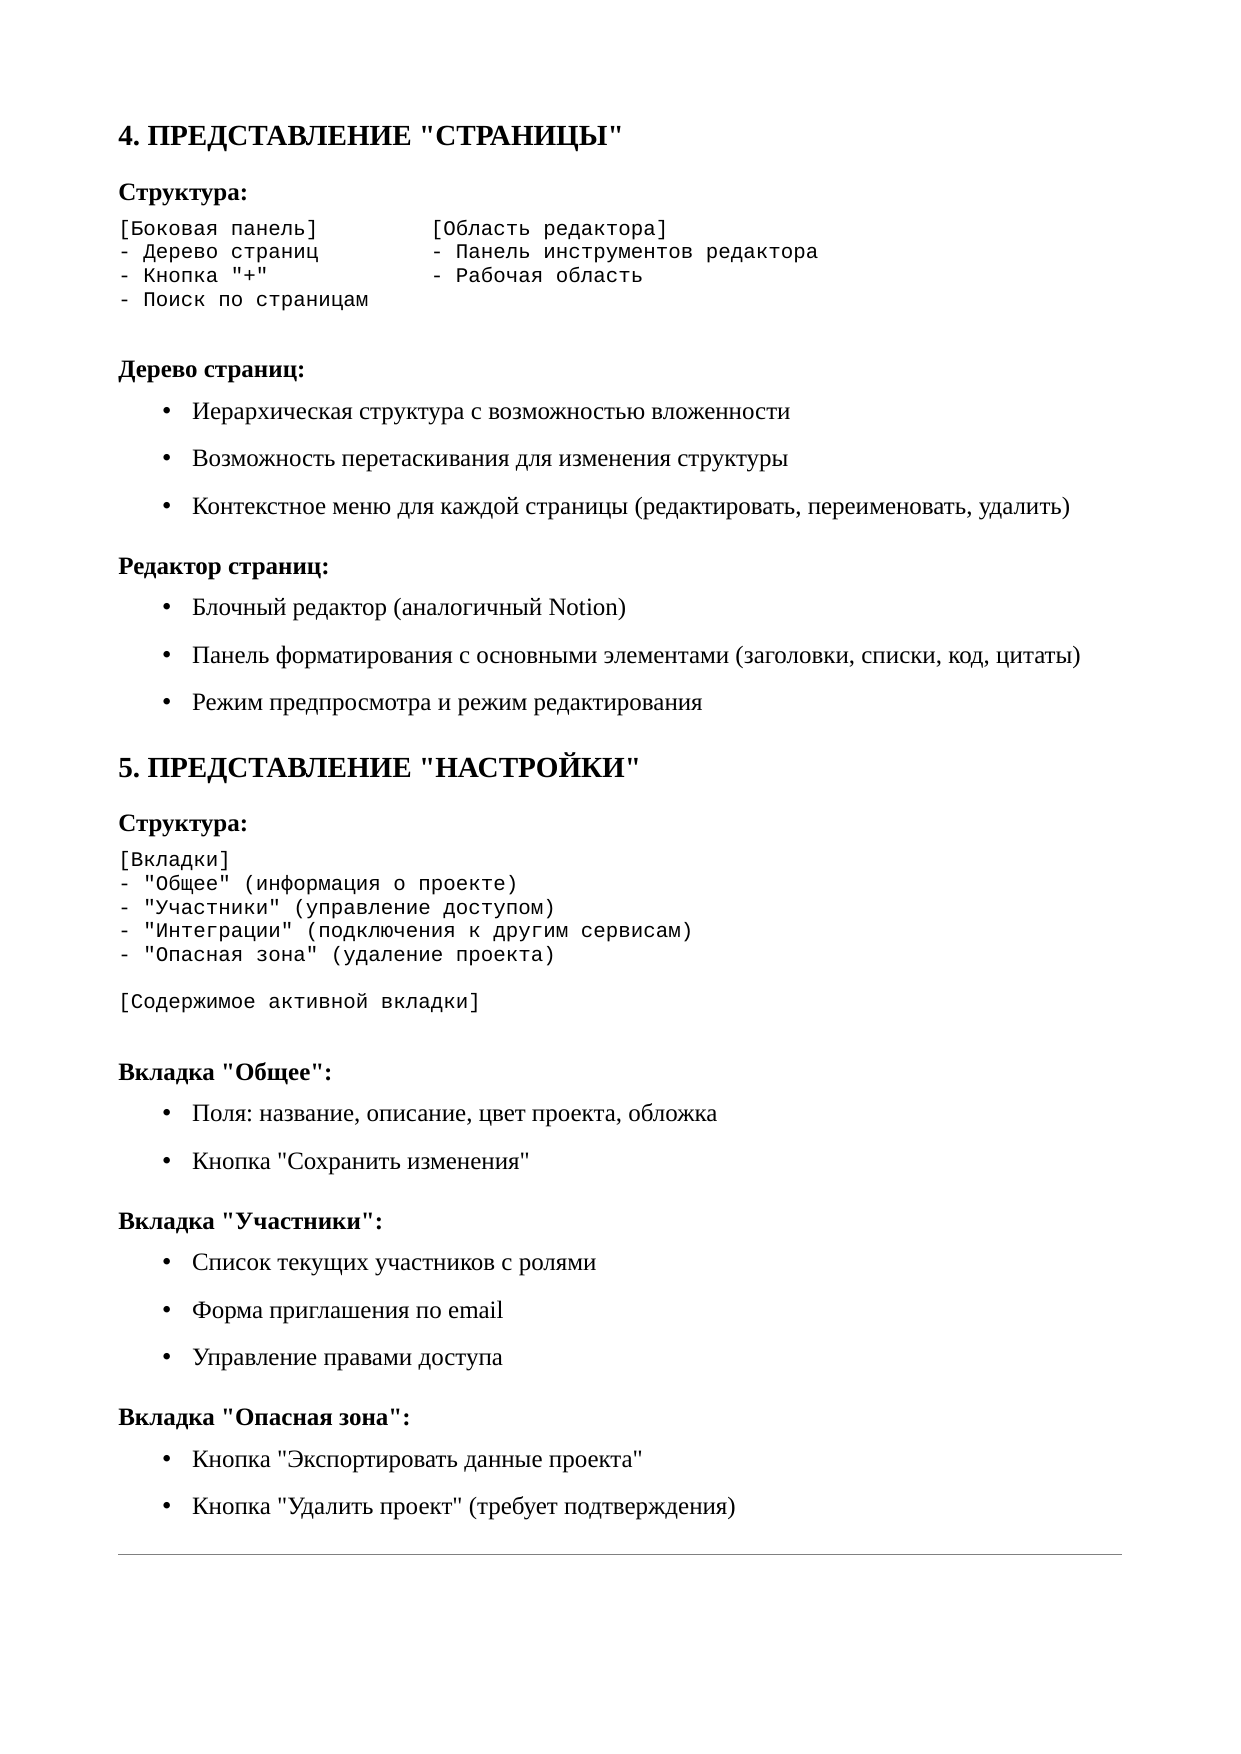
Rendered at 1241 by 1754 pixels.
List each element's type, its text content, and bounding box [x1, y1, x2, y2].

subtitle 4. ПРЕДСТАВЛЕНИЕ "СТРАНИЦЫ" [118, 118, 1122, 152]
list Панель форматирования с основными элементами (заголовки, списки, код, цитаты) [162, 640, 1122, 669]
subtitle 5. ПРЕДСТАВЛЕНИЕ "НАСТРОЙКИ" [118, 750, 1122, 783]
list Блочный редактор (аналогичный Notion) [162, 592, 1122, 621]
text [Вкладки] [118, 849, 1122, 873]
list Список текущих участников с ролями [162, 1247, 1122, 1276]
subtitle Вкладка "Опасная зона": [118, 1402, 1122, 1431]
text - Кнопка "+" - Рабочая область [118, 265, 1122, 289]
subtitle Структура: [118, 808, 1122, 837]
list Возможность перетаскивания для изменения структуры [162, 443, 1122, 472]
text - "Опасная зона" (удаление проекта) [118, 944, 1122, 968]
text - Поиск по страницам [118, 289, 1122, 312]
text - "Участники" (управление доступом) [118, 897, 1122, 920]
subtitle Вкладка "Участники": [118, 1206, 1122, 1235]
text - "Интеграции" (подключения к другим сервисам) [118, 920, 1122, 944]
text [Боковая панель] [Область редактора] [118, 218, 1122, 242]
list Поля: название, описание, цвет проекта, обложка [162, 1098, 1122, 1127]
subtitle Дерево страниц: [118, 354, 1122, 383]
text - "Общее" (информация о проекте) [118, 873, 1122, 897]
subtitle Структура: [118, 177, 1122, 205]
text - Дерево страниц - Панель инструментов редактора [118, 242, 1122, 265]
subtitle Редактор страниц: [118, 551, 1122, 580]
list Контекстное меню для каждой страницы (редактировать, переименовать, удалить) [162, 491, 1122, 520]
list Кнопка "Экспортировать данные проекта" [162, 1444, 1122, 1472]
list Иерархическая структура с возможностью вложенности [162, 396, 1122, 424]
list Форма приглашения по email [162, 1295, 1122, 1323]
subtitle Вкладка "Общее": [118, 1057, 1122, 1086]
list Кнопка "Сохранить изменения" [162, 1146, 1122, 1174]
list Режим предпросмотра и режим редактирования [162, 687, 1122, 716]
list Управление правами доступа [162, 1342, 1122, 1371]
list Кнопка "Удалить проект" (требует подтверждения) [162, 1491, 1122, 1520]
text [Содержимое активной вкладки] [118, 991, 1122, 1015]
